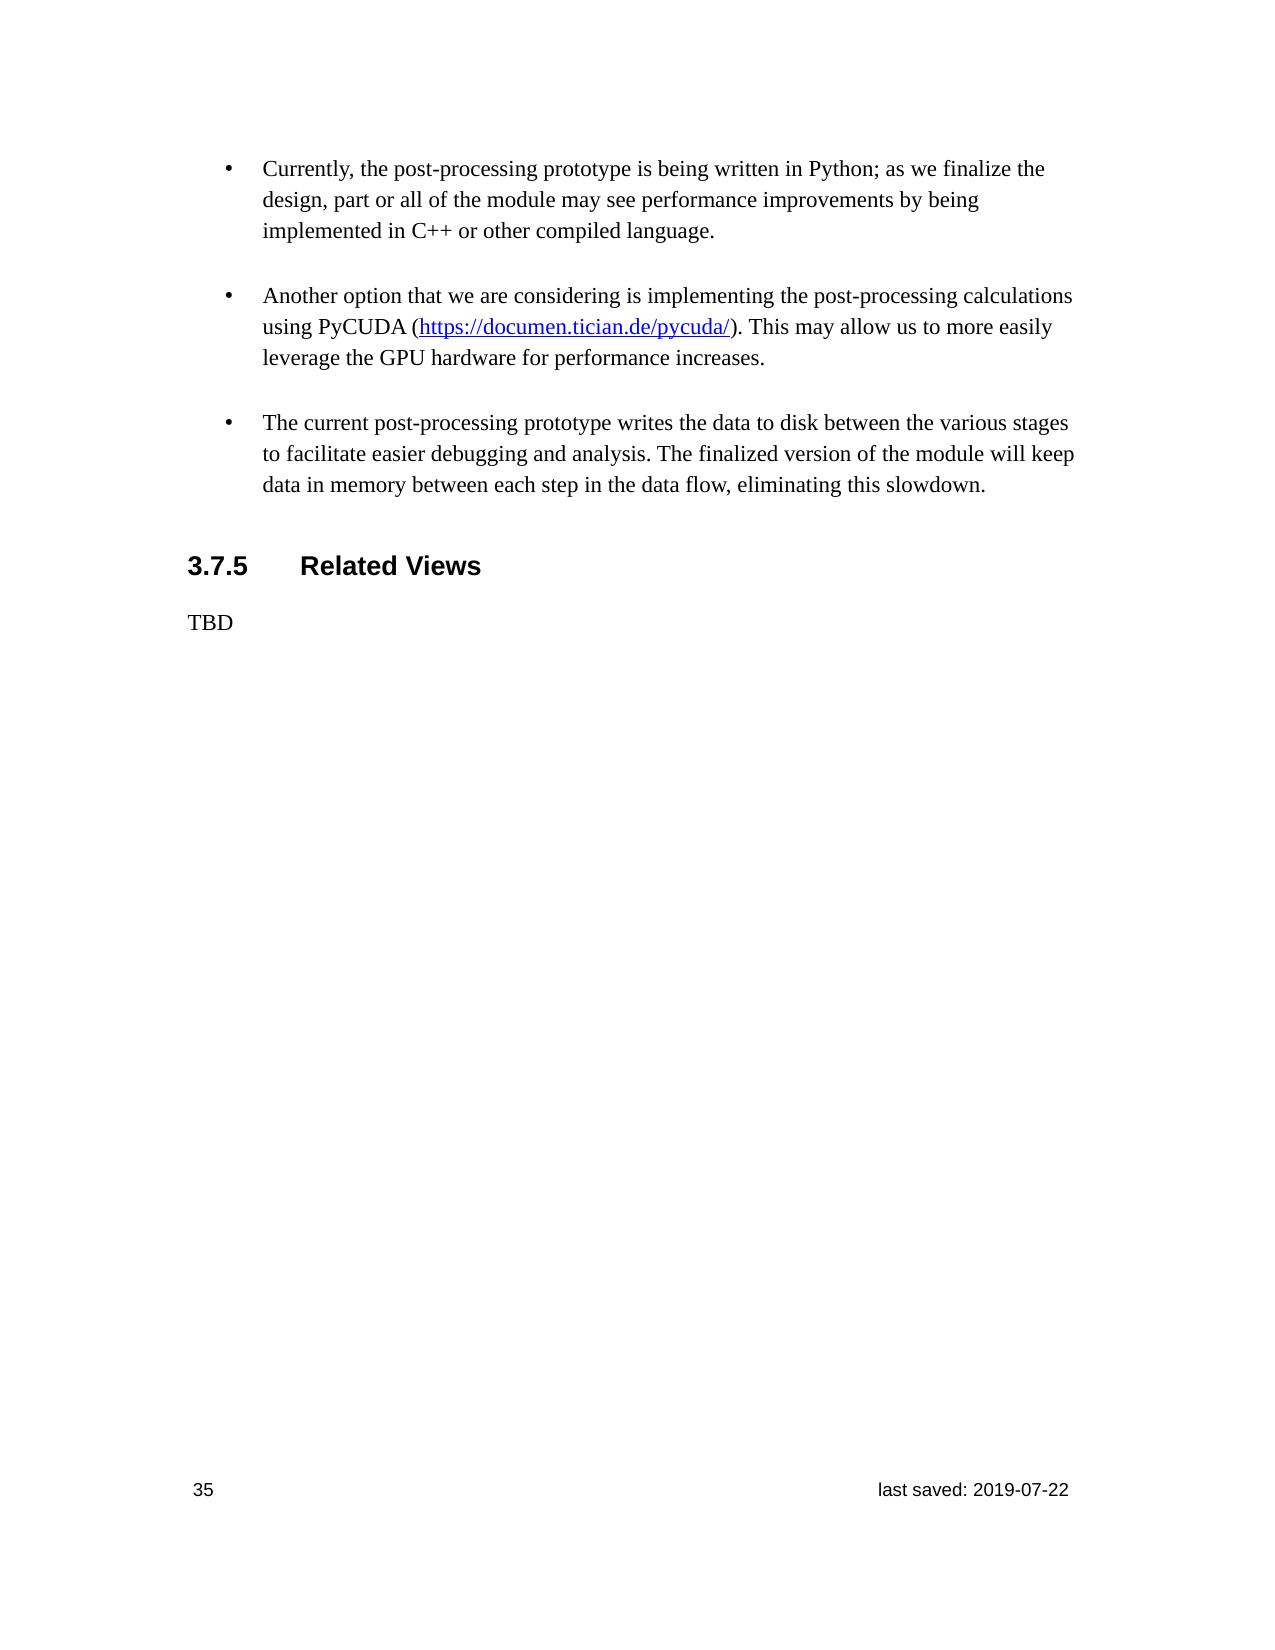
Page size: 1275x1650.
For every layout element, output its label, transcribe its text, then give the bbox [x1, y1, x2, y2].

list Another option that we are considering is implementing the post-processing calculations using PyCUDA (https://documen.tician.de/pycuda/). This may allow us to more easily leverage the GPU hardware for performance increases. [225, 277, 1087, 371]
subtitle Related Views [187, 546, 1087, 581]
text TBD [187, 604, 1087, 635]
list Currently, the post-processing prototype is being written in Python; as we finalize the design, part or all of the module may see performance improvements by being implemented in C++ or other compiled language. [225, 150, 1087, 244]
list The current post-processing prototype writes the data to disk between the various stages to facilitate easier debugging and analysis. The finalized version of the module will keep data in memory between each step in the data flow, eliminating this slowdown. [225, 404, 1087, 498]
